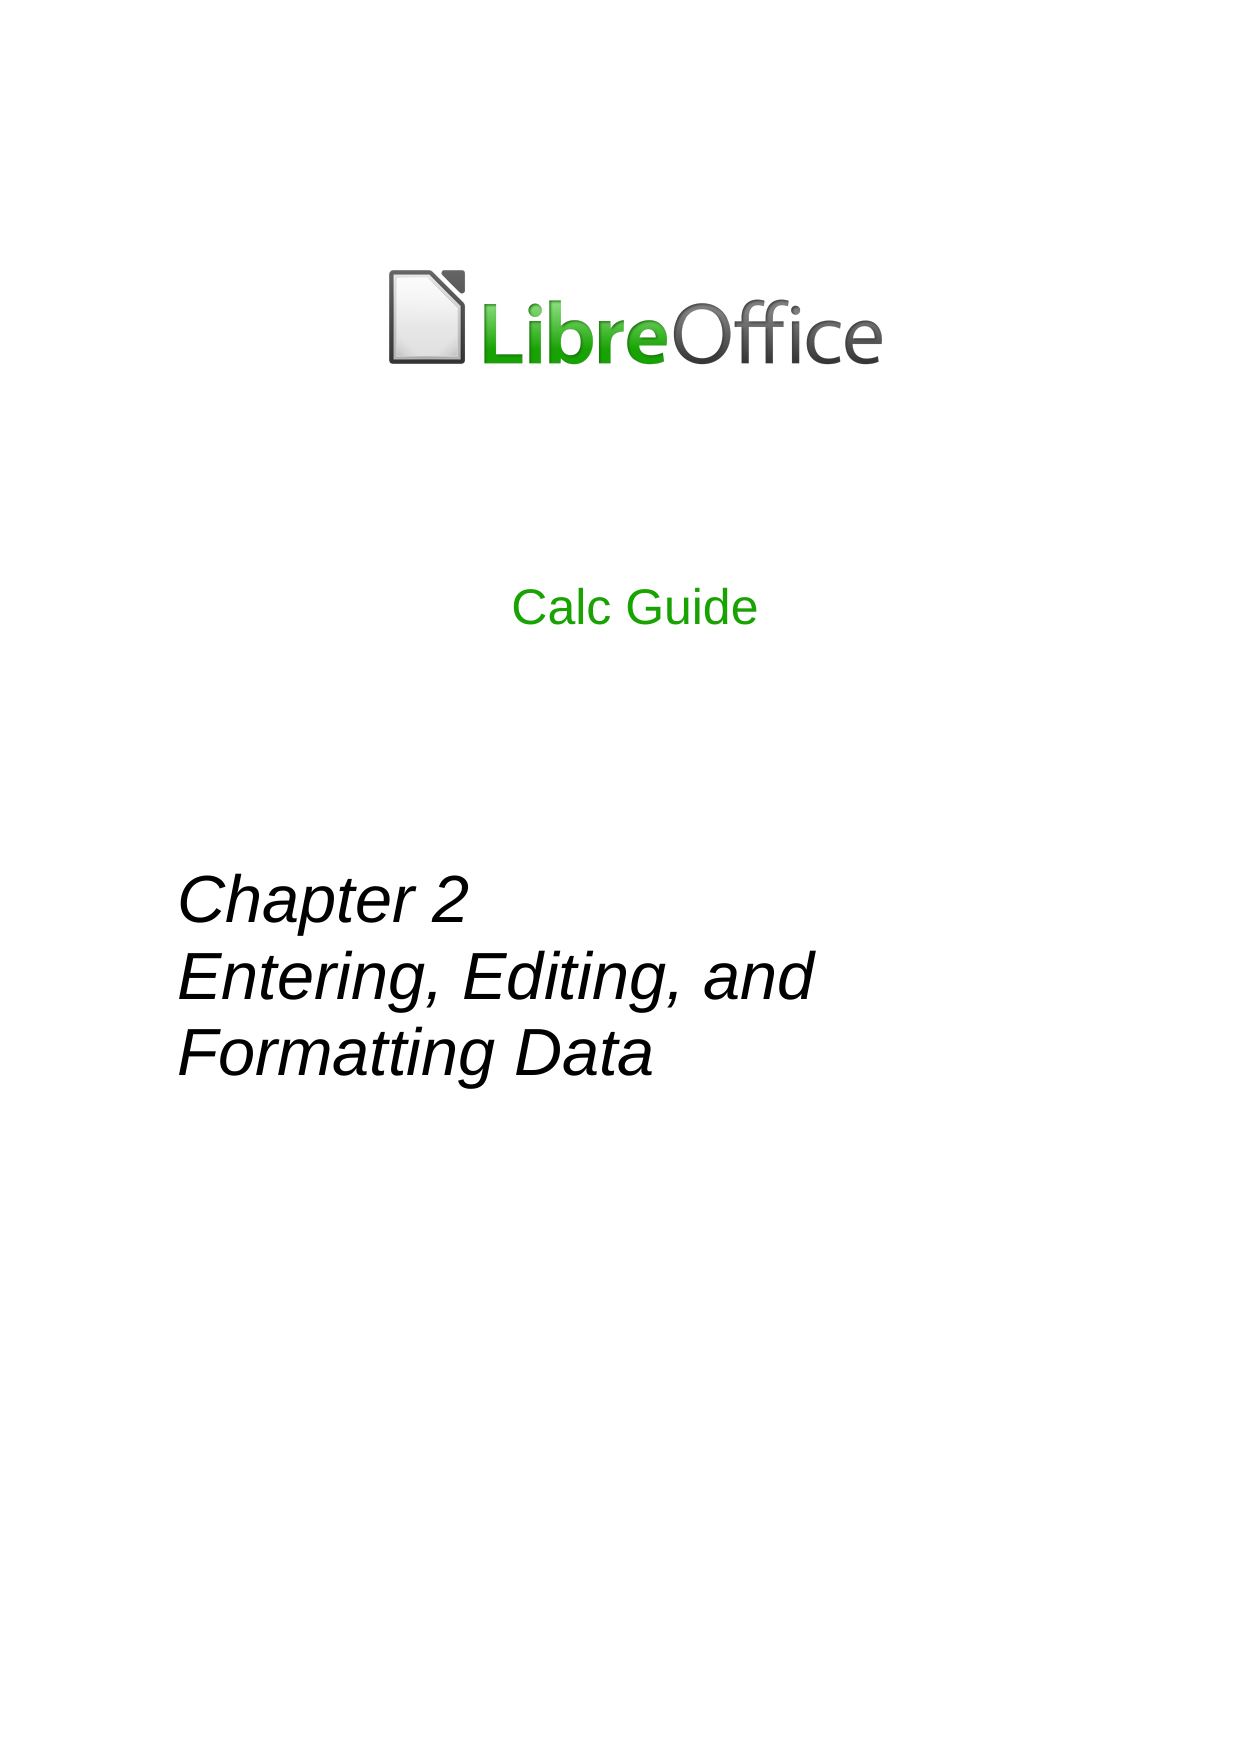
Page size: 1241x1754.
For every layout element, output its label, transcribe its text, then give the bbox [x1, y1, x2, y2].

title Chapter 2 Entering, Editing, and Formatting Data [177, 860, 1093, 1090]
text Calc Guide [177, 577, 1093, 635]
picture [385, 265, 885, 371]
